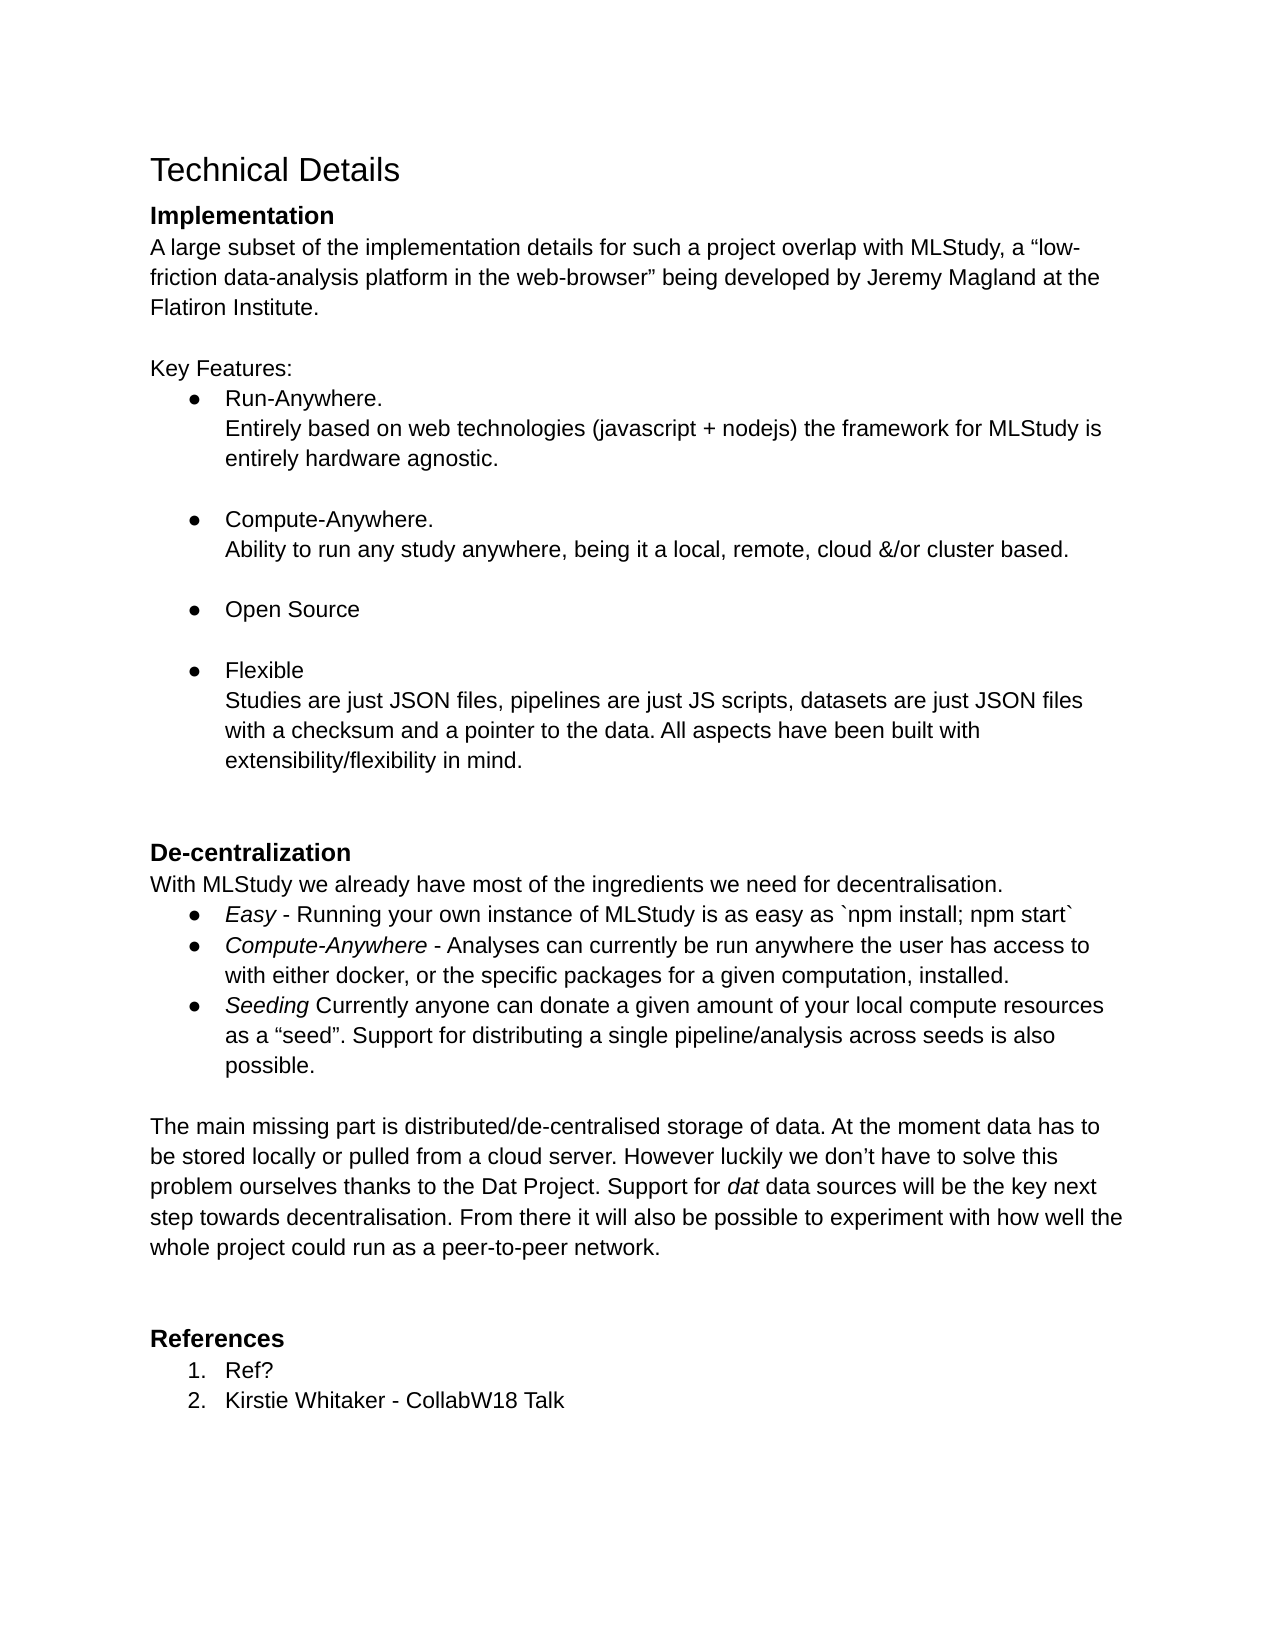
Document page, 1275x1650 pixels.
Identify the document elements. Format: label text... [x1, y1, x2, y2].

list Flexible Studies are just JSON files, pipelines are just JS scripts, datasets are just JSON files with a checksum and a pointer to the data. All aspects have been built with extensibility/flexibility in mind. [187, 657, 1125, 804]
list Open Source [187, 596, 1125, 653]
list Compute-Anywhere. Ability to run any study anywhere, being it a local, remote, cloud &/or cluster based. [187, 506, 1125, 593]
list Run-Anywhere. Entirely based on web technologies (javascript + nodejs) the framework for MLStudy is entirely hardware agnostic. [187, 385, 1125, 502]
list Compute-Anywhere - Analyses can currently be run anywhere the user has access to with either docker, or the specific packages for a given computation, installed. [187, 932, 1125, 988]
list Kirstie Whitaker - CollabW18 Talk [187, 1387, 1125, 1414]
list Ref? [187, 1357, 1125, 1384]
text A large subset of the implementation details for such a project overlap with MLStudy, a “low-friction data-analysis platform in the web-browser” being developed by Jeremy Magland at the Flatiron Institute. [150, 234, 1125, 321]
subtitle Implementation [150, 201, 1125, 230]
list Seeding Currently anyone can donate a given amount of your local compute resources as a “seed”. Support for distributing a single pipeline/analysis across seeds is also possible. [187, 992, 1125, 1109]
text Key Features: [150, 355, 1125, 381]
text With MLStudy we already have most of the ingredients we need for decentralisation. [150, 871, 1125, 897]
subtitle De-centralization [150, 838, 1125, 867]
list Easy - Running your own instance of MLStudy is as easy as `npm install; npm start` [187, 901, 1125, 928]
subtitle References [150, 1324, 1125, 1353]
subtitle Technical Details [150, 150, 1125, 188]
text The main missing part is distributed/de-centralised storage of data. At the moment data has to be stored locally or pulled from a cloud server. However luckily we don’t have to solve this problem ourselves thanks to the Dat Project. Support for dat data sources will be the key next step towards decentralisation. From there it will also be possible to experiment with how well the whole project could run as a peer-to-peer network. [150, 1113, 1125, 1260]
